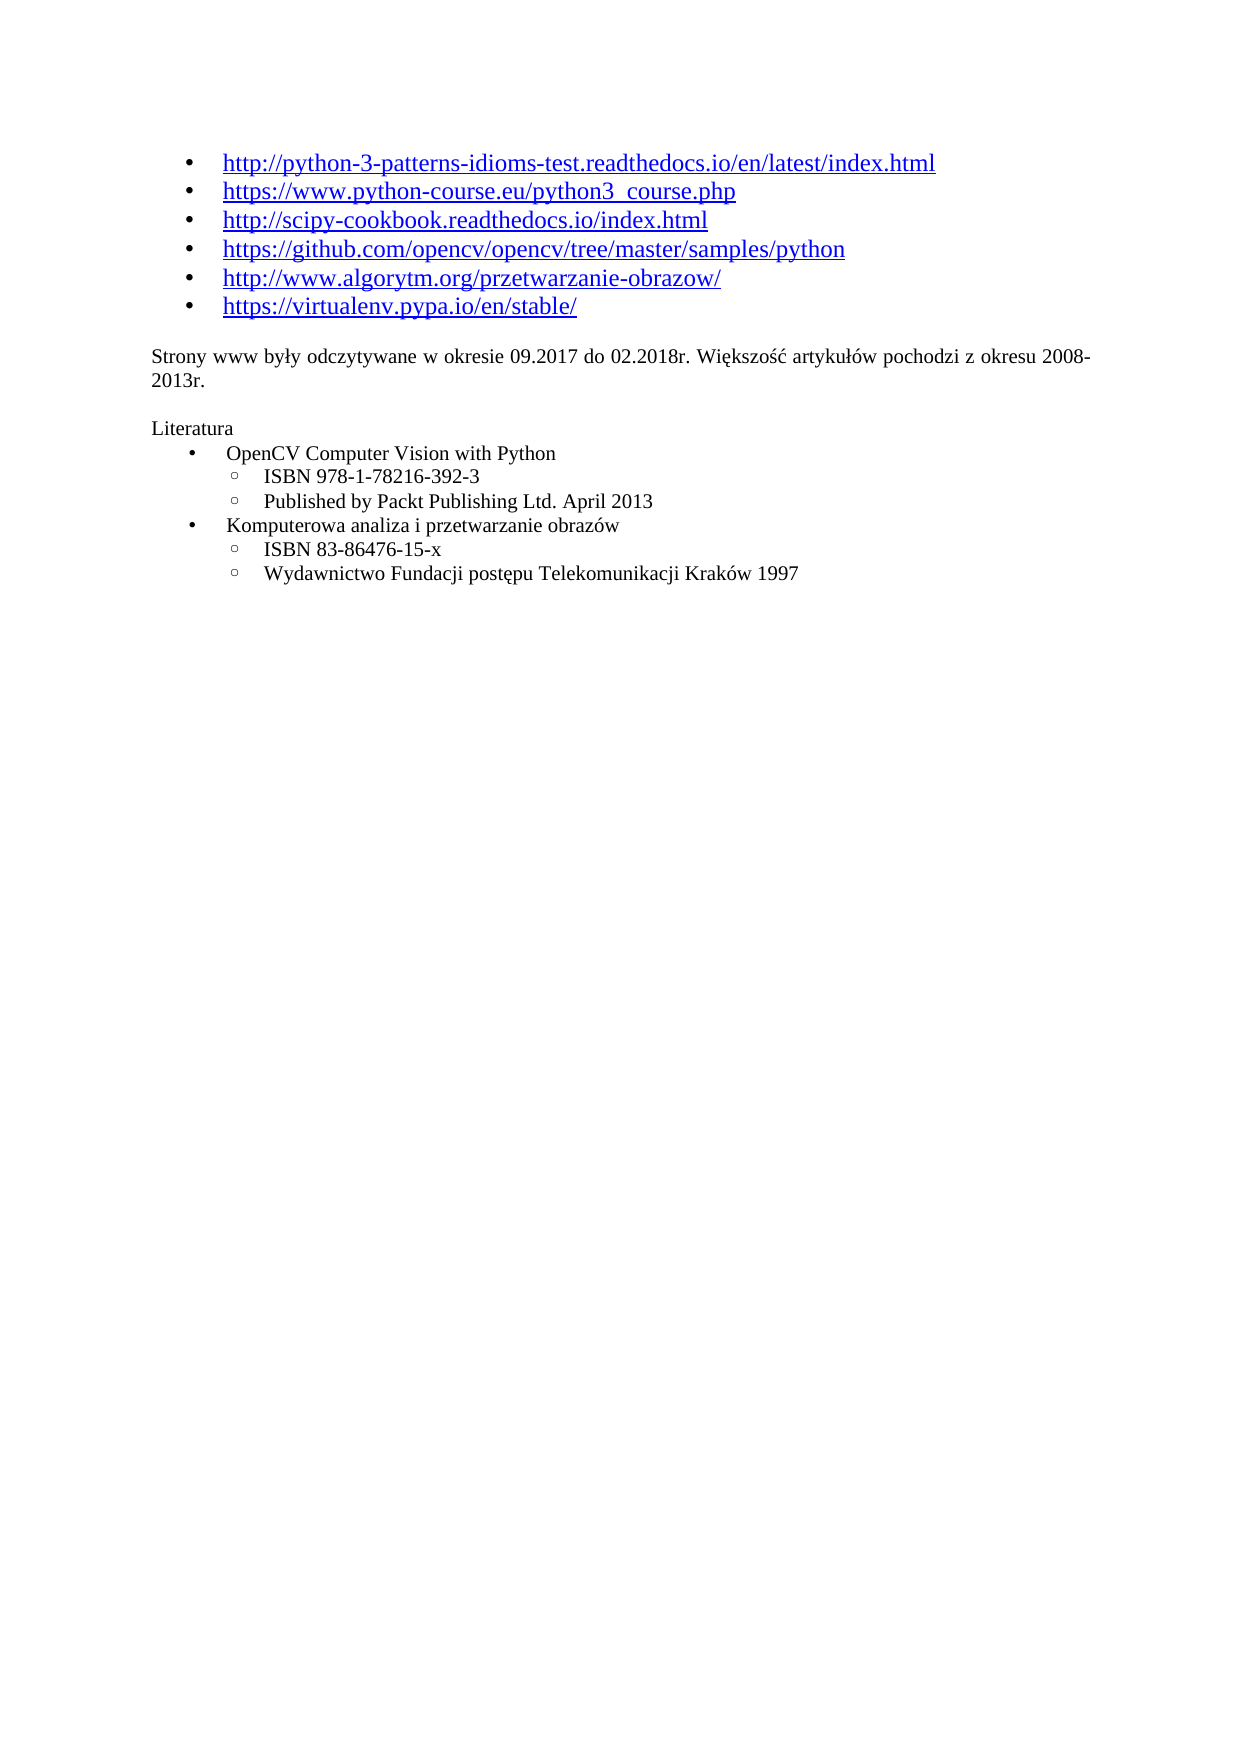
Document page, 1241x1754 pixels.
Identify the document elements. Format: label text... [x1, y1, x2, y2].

list https://virtualenv.pypa.io/en/stable/ [185, 291, 1093, 320]
list http://python-3-patterns-idioms-test.readthedocs.io/en/latest/index.html [185, 148, 1093, 176]
list OpenCV Computer Vision with Python [189, 440, 1093, 464]
list http://scipy-cookbook.readthedocs.io/index.html [185, 205, 1093, 234]
list ISBN 83-86476-15-x [226, 537, 1093, 561]
list ISBN 978-1-78216-392-3 [226, 464, 1093, 488]
list https://github.com/opencv/opencv/tree/master/samples/python [185, 234, 1093, 263]
text Literatura [151, 416, 1093, 440]
list http://www.algorytm.org/przetwarzanie-obrazow/ [185, 263, 1093, 291]
text Strony www były odczytywane w okresie 09.2017 do 02.2018r. Większość artykułów pochodzi z okresu 2008-2013r. [151, 344, 1093, 392]
list https://www.python-course.eu/python3_course.php [185, 176, 1093, 205]
list Wydawnictwo Fundacji postępu Telekomunikacji Kraków 1997 [226, 561, 1093, 585]
list Published by Packt Publishing Ltd. April 2013 [226, 488, 1093, 513]
list Komputerowa analiza i przetwarzanie obrazów [189, 513, 1093, 537]
